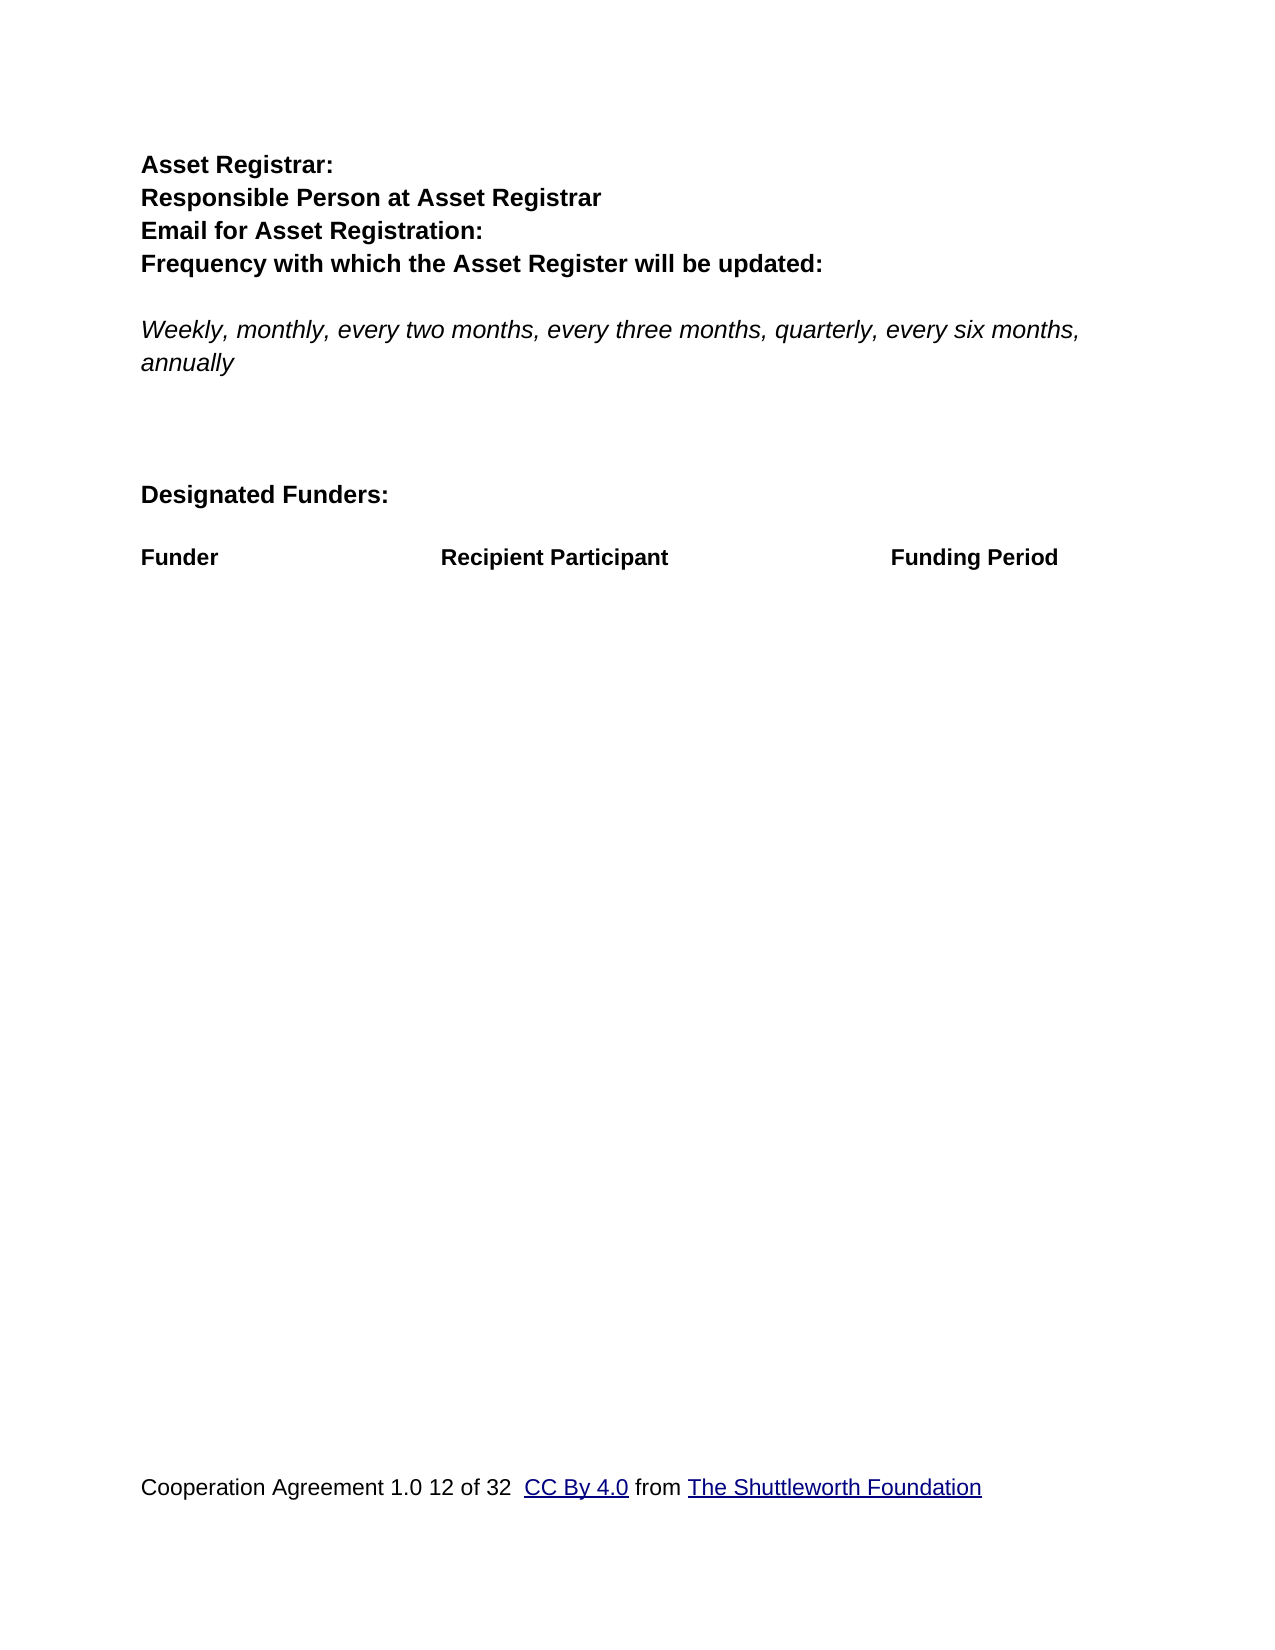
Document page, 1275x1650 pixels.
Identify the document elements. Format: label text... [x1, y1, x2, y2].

text Responsible Person at Asset Registrar [141, 183, 1125, 212]
text Asset Registrar: [141, 150, 1125, 179]
text Weekly, monthly, every two months, every three months, quarterly, every six months, annually [141, 315, 1125, 377]
text Frequency with which the Asset Register will be updated: [141, 249, 1125, 278]
text Email for Asset Registration: [141, 216, 1125, 245]
text Funder Recipient Participant Funding Period [141, 543, 1125, 570]
text Designated Funders: [141, 480, 1125, 509]
